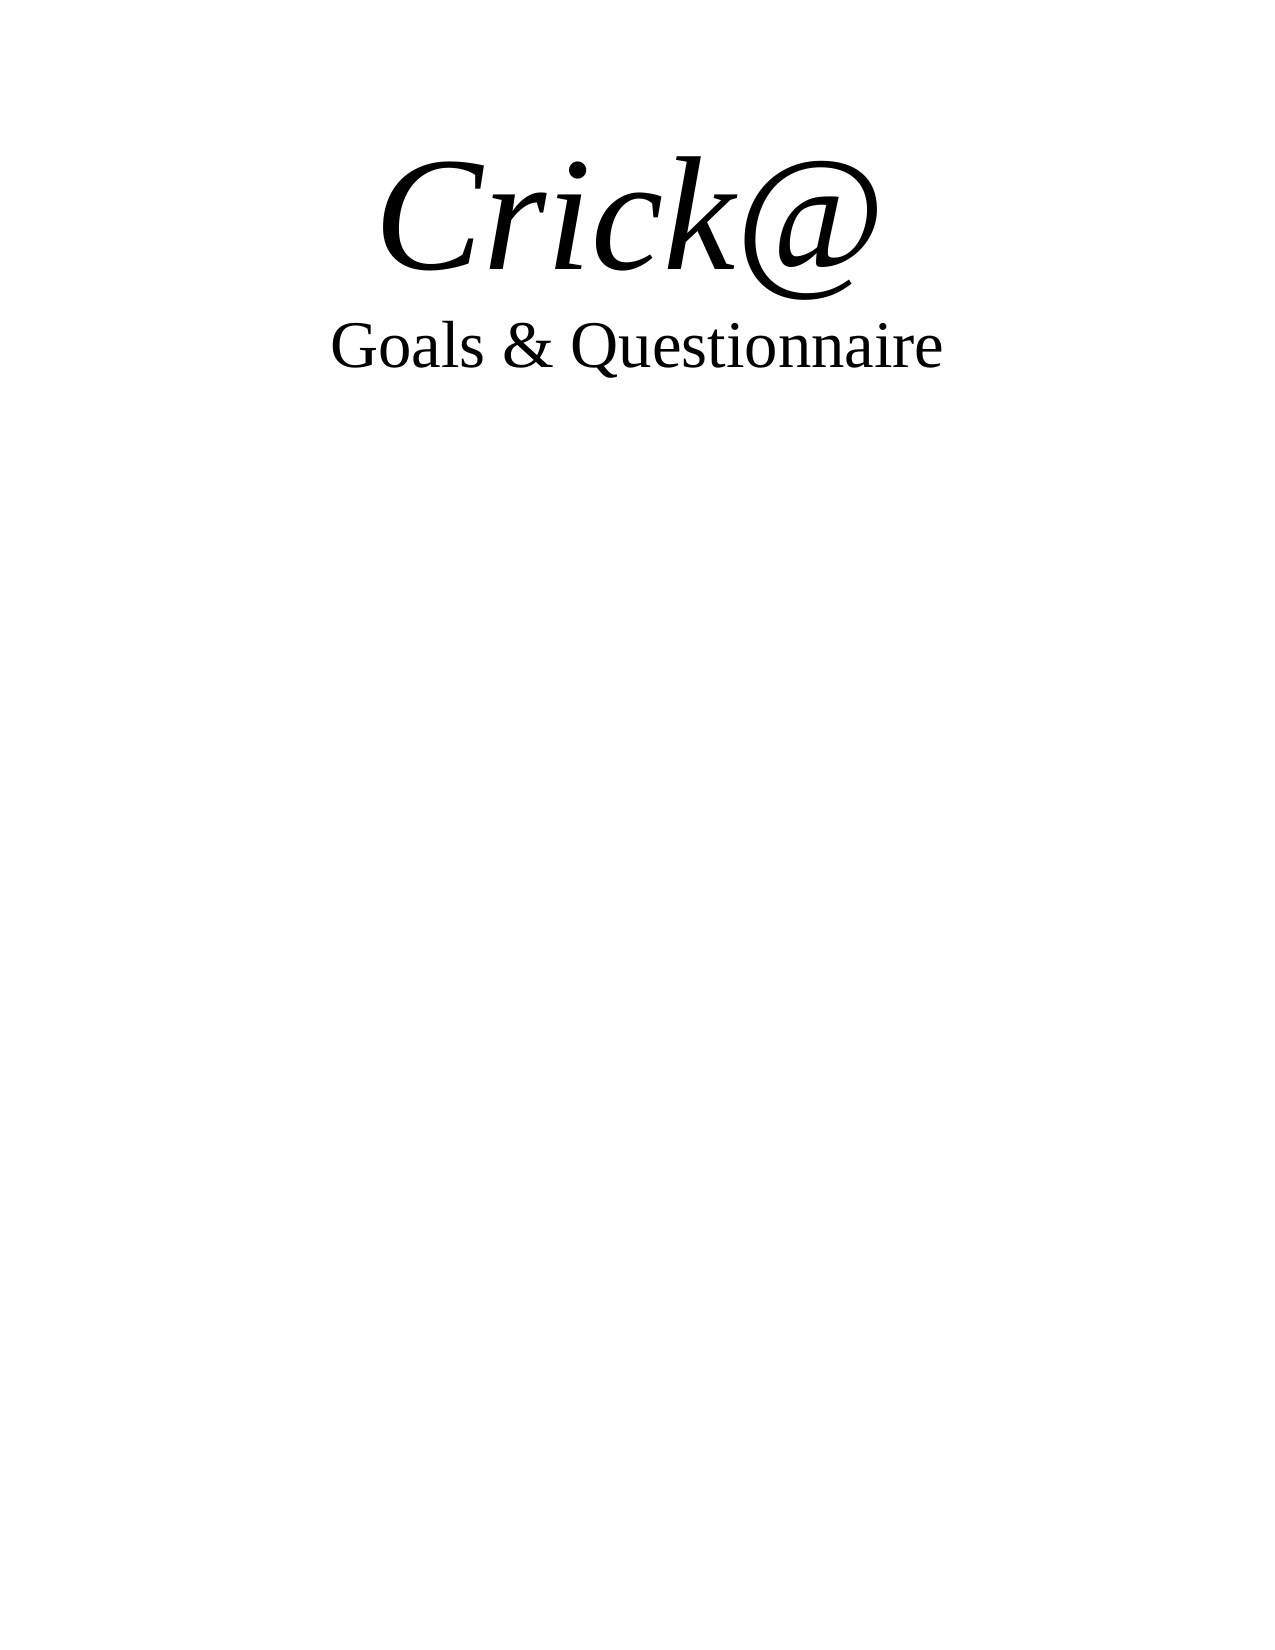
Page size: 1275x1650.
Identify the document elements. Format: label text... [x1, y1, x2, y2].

text Goals & Questionnaire [118, 305, 1157, 382]
text Crick@ [118, 118, 1157, 305]
